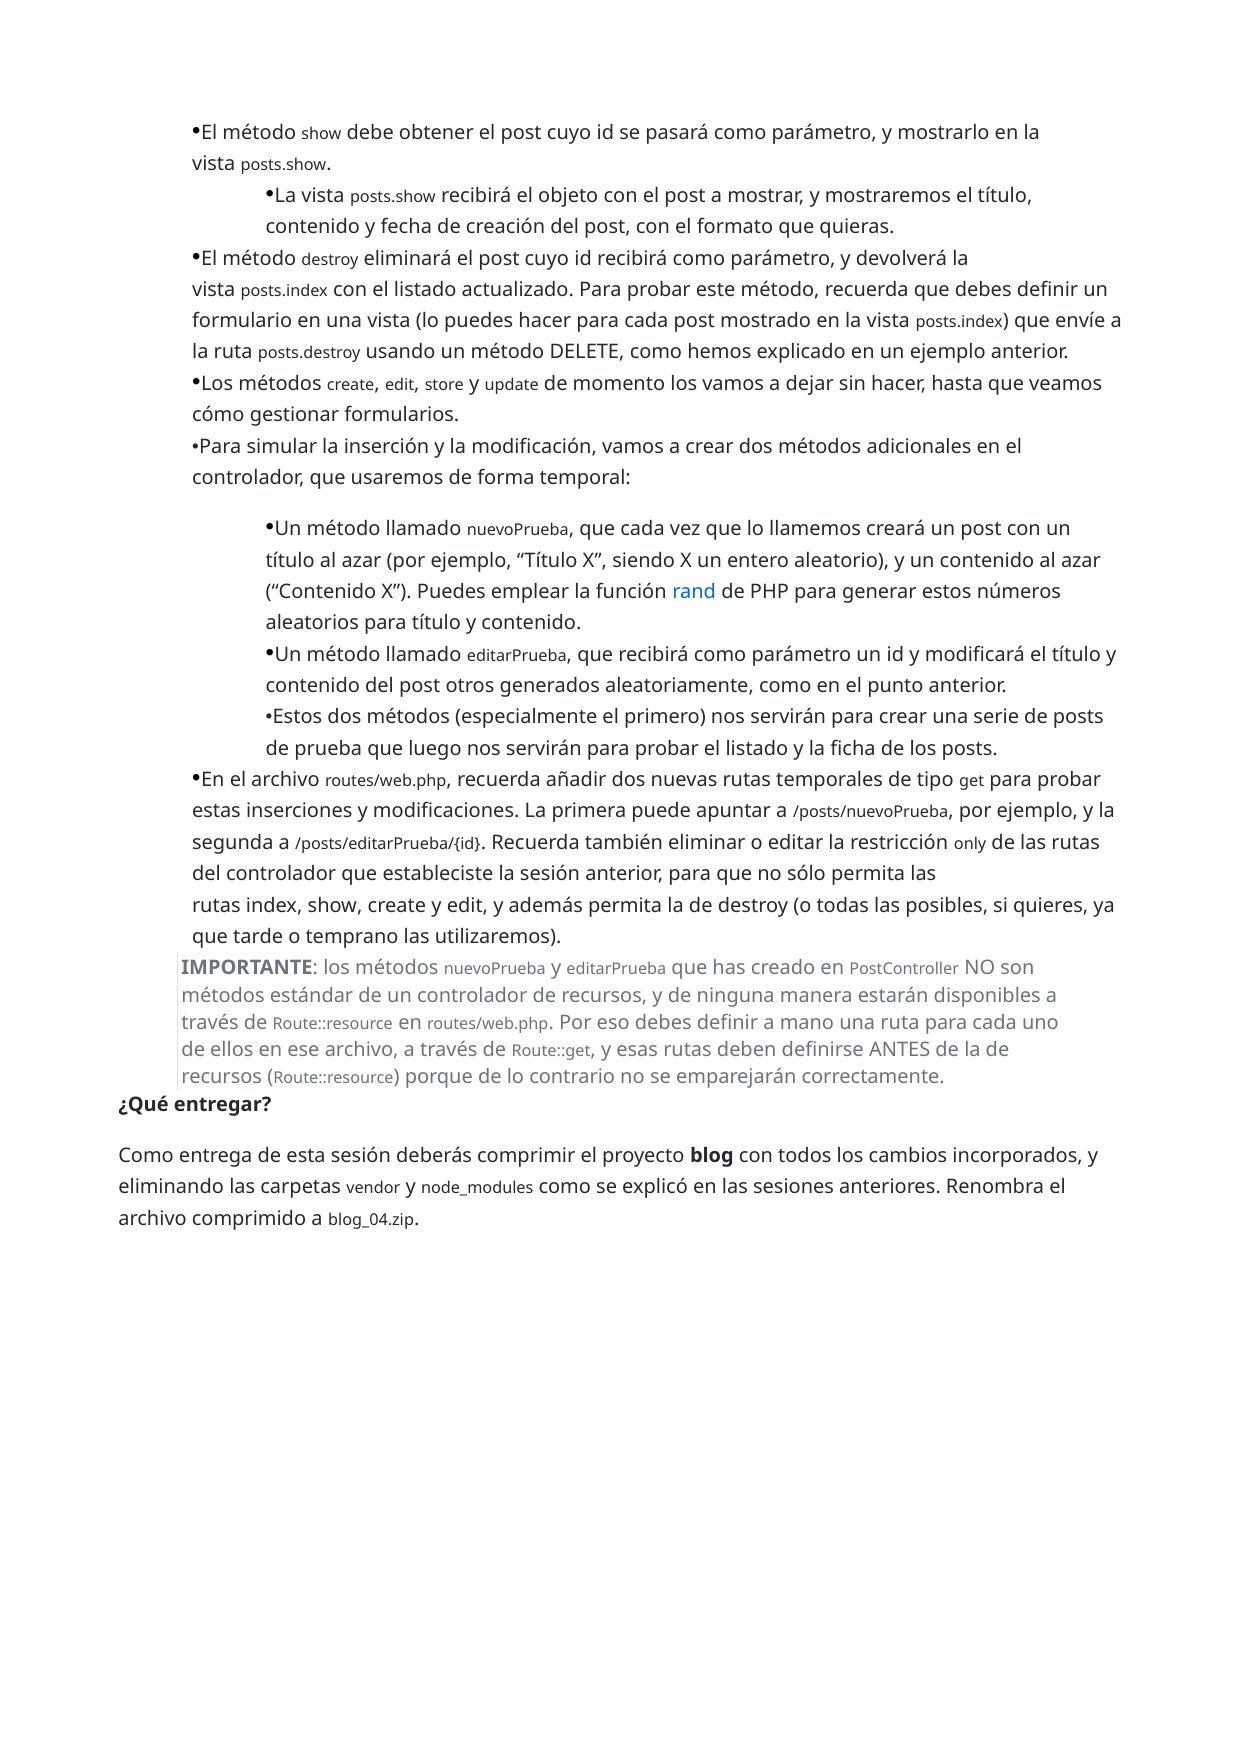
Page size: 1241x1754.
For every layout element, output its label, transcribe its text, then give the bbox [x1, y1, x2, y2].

text ¿Qué entregar? [118, 1090, 1122, 1117]
list Para simular la inserción y la modificación, vamos a crear dos métodos adicionales en el controlador, que usaremos de forma temporal: [118, 432, 1122, 490]
list Un método llamado editarPrueba, que recibirá como parámetro un id y modificará el título y contenido del post otros generados aleatoriamente, como en el punto anterior. [118, 640, 1122, 698]
list Estos dos métodos (especialmente el primero) nos servirán para crear una serie de posts de prueba que luego nos servirán para probar el listado y la ficha de los posts. [118, 702, 1122, 761]
text IMPORTANTE: los métodos nuevoPrueba y editarPrueba que has creado en PostController NO son métodos estándar de un controlador de recursos, y de ninguna manera estarán disponibles a través de Route::resource en routes/web.php. Por eso debes definir a mano una ruta para cada uno de ellos en ese archivo, a través de Route::get, y esas rutas deben definirse ANTES de la de recursos (Route::resource) porque de lo contrario no se emparejarán correctamente. [178, 953, 1063, 1090]
list Los métodos create, edit, store y update de momento los vamos a dejar sin hacer, hasta que veamos cómo gestionar formularios. [118, 369, 1122, 428]
list Un método llamado nuevoPrueba, que cada vez que lo llamemos creará un post con un título al azar (por ejemplo, “Título X”, siendo X un entero aleatorio), y un contenido al azar (“Contenido X”). Puedes emplear la función rand de PHP para generar estos números aleatorios para título y contenido. [118, 514, 1122, 636]
list La vista posts.show recibirá el objeto con el post a mostrar, y mostraremos el título, contenido y fecha de creación del post, con el formato que quieras. [118, 181, 1122, 239]
list El método show debe obtener el post cuyo id se pasará como parámetro, y mostrarlo en la vista posts.show. [118, 118, 1122, 177]
list El método destroy eliminará el post cuyo id recibirá como parámetro, y devolverá la vista posts.index con el listado actualizado. Para probar este método, recuerda que debes definir un formulario en una vista (lo puedes hacer para cada post mostrado en la vista posts.index) que envíe a la ruta posts.destroy usando un método DELETE, como hemos explicado en un ejemplo anterior. [118, 243, 1122, 365]
text Como entrega de esta sesión deberás comprimir el proyecto blog con todos los cambios incorporados, y eliminando las carpetas vendor y node_modules como se explicó en las sesiones anteriores. Renombra el archivo comprimido a blog_04.zip. [118, 1141, 1122, 1231]
list En el archivo routes/web.php, recuerda añadir dos nuevas rutas temporales de tipo get para probar estas inserciones y modificaciones. La primera puede apuntar a /posts/nuevoPrueba, por ejemplo, y la segunda a /posts/editarPrueba/{id}. Recuerda también eliminar o editar la restricción only de las rutas del controlador que estableciste la sesión anterior, para que no sólo permita las rutas index, show, create y edit, y además permita la de destroy (o todas las posibles, si quieres, ya que tarde o temprano las utilizaremos). [118, 765, 1122, 949]
